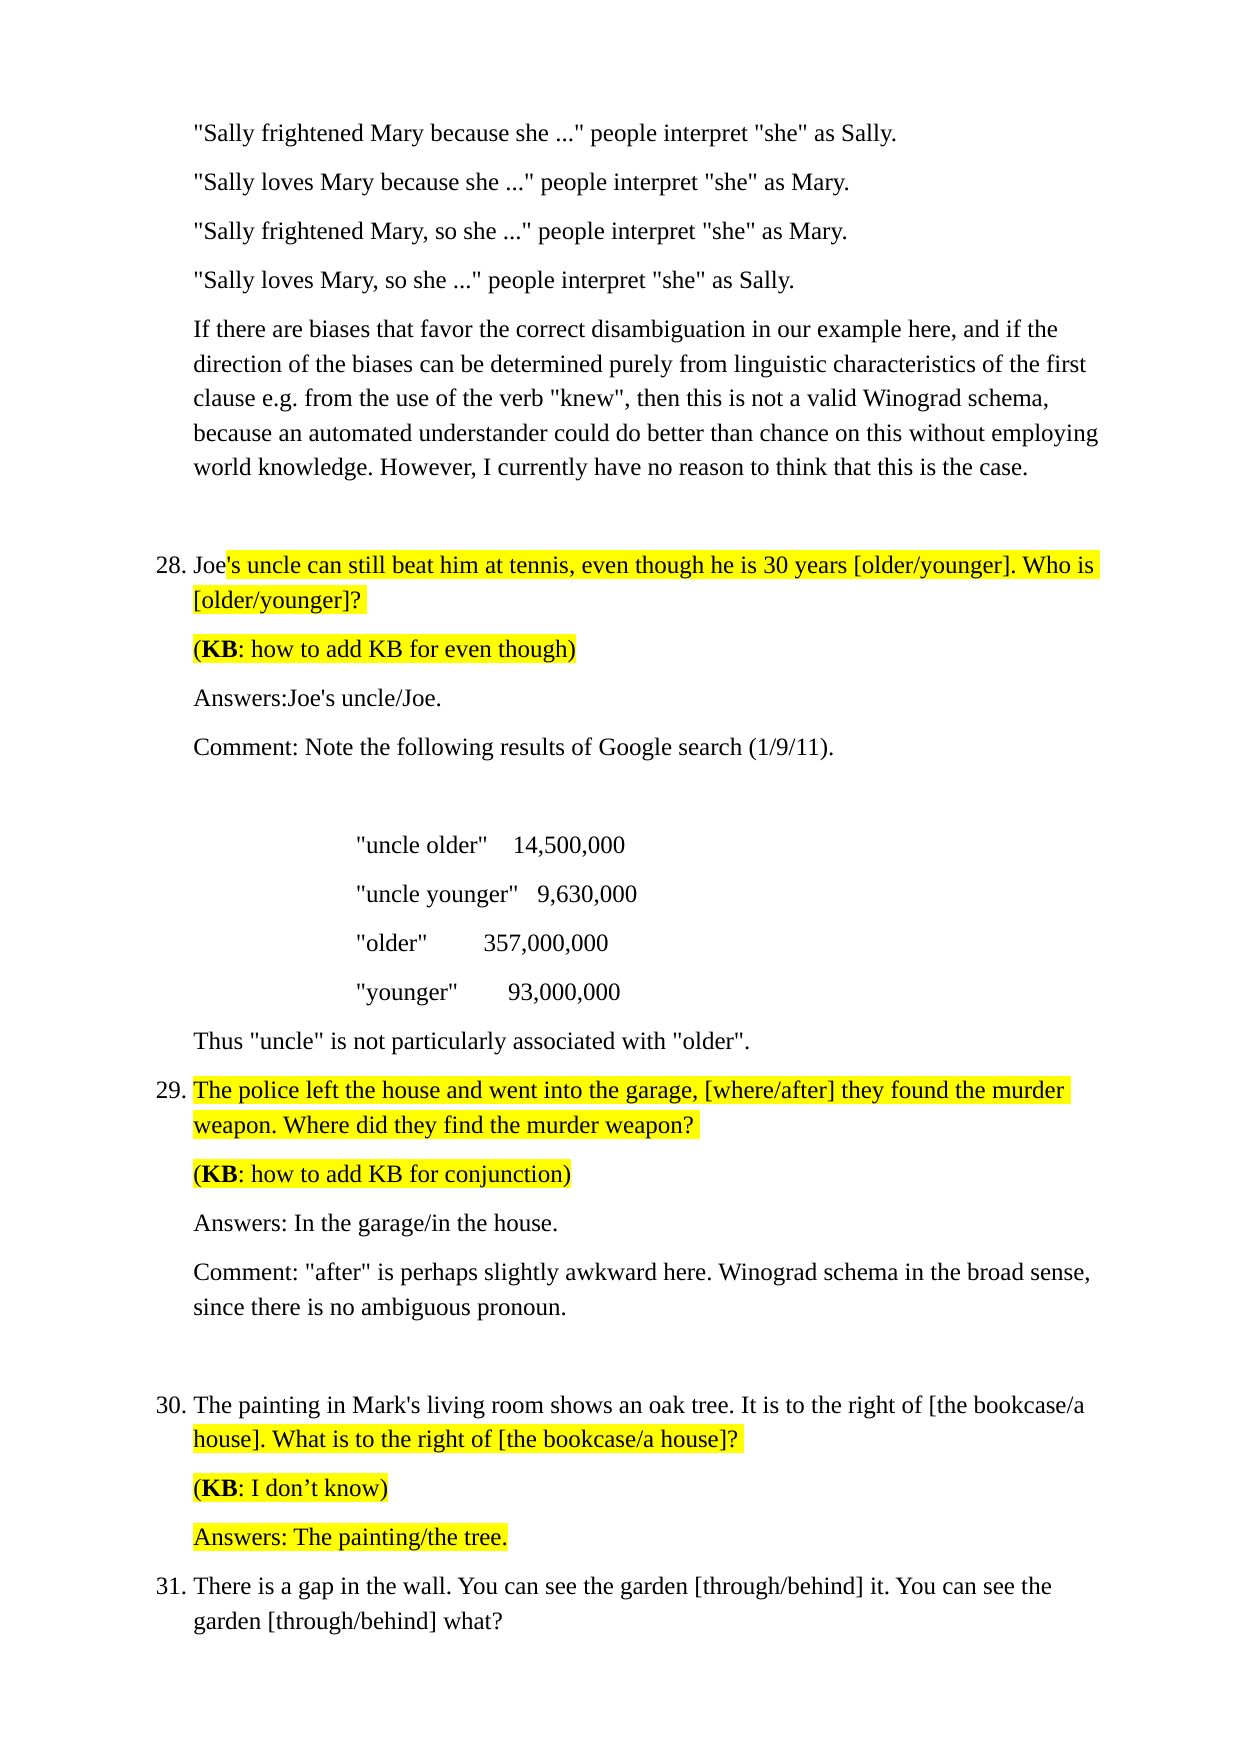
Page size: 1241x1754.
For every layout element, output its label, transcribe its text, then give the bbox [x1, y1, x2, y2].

list "older" 357,000,000 [156, 928, 1122, 957]
list The painting in Mark's living room shows an oak tree. It is to the right of [the bookcase/a house]. What is to the right of [the bookcase/a house]? [156, 1390, 1122, 1453]
list "Sally frightened Mary, so she ..." people interpret "she" as Mary. [156, 216, 1122, 245]
list Answers: In the garage/in the house. [156, 1208, 1122, 1237]
list "Sally loves Mary, so she ..." people interpret "she" as Sally. [156, 265, 1122, 294]
list "uncle younger" 9,630,000 [156, 879, 1122, 908]
list Thus "uncle" is not particularly associated with "older". [156, 1026, 1122, 1055]
list Comment: Note the following results of Google search (1/9/11). [156, 732, 1122, 761]
list "Sally frightened Mary because she ..." people interpret "she" as Sally. [156, 118, 1122, 147]
list If there are biases that favor the correct disambiguation in our example here, and if the direction of the biases can be determined purely from linguistic characteristics of the first clause e.g. from the use of the verb "knew", then this is not a valid Winograd schema, because an automated understander could do better than chance on this without employing world knowledge. However, I currently have no reason to think that this is the case. [156, 314, 1122, 481]
list "Sally loves Mary because she ..." people interpret "she" as Mary. [156, 167, 1122, 196]
list (KB: how to add KB for even though) [156, 634, 1122, 663]
list Answers: The painting/the tree. [156, 1522, 1122, 1551]
list Joe's uncle can still beat him at tennis, even though he is 30 years [older/younger]. Who is [older/younger]? [156, 550, 1122, 614]
list "uncle older" 14,500,000 [156, 830, 1122, 859]
list Answers:Joe's uncle/Joe. [156, 683, 1122, 712]
list There is a gap in the wall. You can see the garden [through/behind] it. You can see the garden [through/behind] what? [156, 1571, 1122, 1635]
list The police left the house and went into the garage, [where/after] they found the murder weapon. Where did they find the murder weapon? [156, 1076, 1122, 1139]
list Comment: "after" is perhaps slightly awkward here. Winograd schema in the broad sense, since there is no ambiguous pronoun. [156, 1257, 1122, 1320]
list "younger" 93,000,000 [156, 977, 1122, 1006]
list (KB: I don’t know) [156, 1473, 1122, 1502]
list (KB: how to add KB for conjunction) [156, 1159, 1122, 1188]
